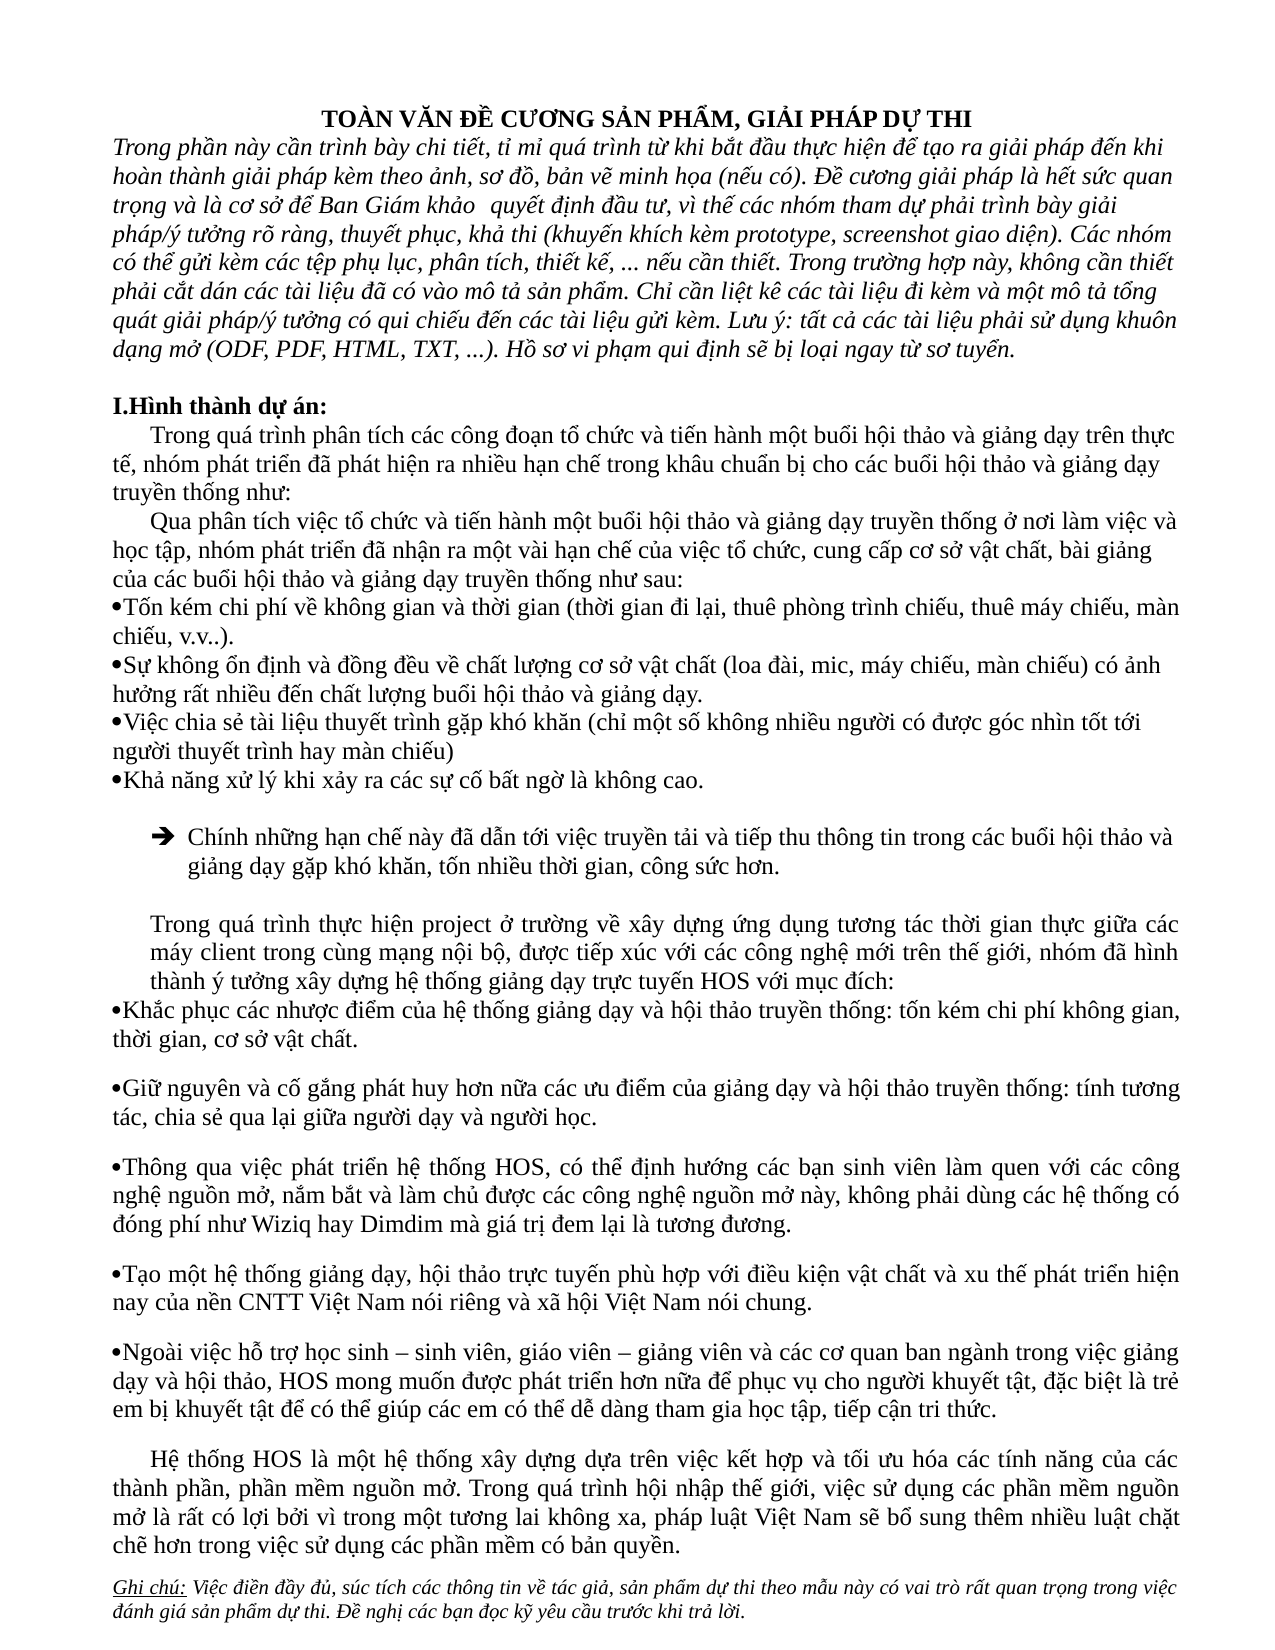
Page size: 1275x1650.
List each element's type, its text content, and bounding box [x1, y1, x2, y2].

text Trong phần này cần trình bày chi tiết, tỉ mỉ quá trình từ khi bắt đầu thực hiện để tạo ra giải pháp đến khi hoàn thành giải pháp kèm theo ảnh, sơ đồ, bản vẽ minh họa (nếu có). Đề cương giải pháp là hết sức quan trọng và là cơ sở để Ban Giám khảo quyết định đầu tư, vì thế các nhóm tham dự phải trình bày giải pháp/ý tưởng rõ ràng, thuyết phục, khả thi (khuyến khích kèm prototype, screenshot giao diện). Các nhóm có thể gửi kèm các tệp phụ lục, phân tích, thiết kế, ... nếu cần thiết. Trong trường hợp này, không cần thiết phải cắt dán các tài liệu đã có vào mô tả sản phẩm. Chỉ cần liệt kê các tài liệu đi kèm và một mô tả tổng quát giải pháp/ý tưởng có qui chiếu đến các tài liệu gửi kèm. Lưu ý: tất cả các tài liệu phải sử dụng khuôn dạng mở (ODF, PDF, HTML, TXT, ...). Hồ sơ vi phạm qui định sẽ bị loại ngay từ sơ tuyển. [112, 132, 1181, 362]
text Qua phân tích việc tổ chức và tiến hành một buổi hội thảo và giảng dạy truyền thống ở nơi làm việc và học tập, nhóm phát triển đã nhận ra một vài hạn chế của việc tổ chức, cung cấp cơ sở vật chất, bài giảng của các buổi hội thảo và giảng dạy truyền thống như sau: [112, 506, 1181, 592]
text Trong quá trình thực hiện project ở trường về xây dựng ứng dụng tương tác thời gian thực giữa các máy client trong cùng mạng nội bộ, được tiếp xúc với các công nghệ mới trên thế giới, nhóm đã hình thành ý tưởng xây dựng hệ thống giảng dạy trực tuyến HOS với mục đích: [150, 909, 1181, 995]
list Ngoài việc hỗ trợ học sinh – sinh viên, giáo viên – giảng viên và các cơ quan ban ngành trong việc giảng dạy và hội thảo, HOS mong muốn được phát triển hơn nữa để phục vụ cho người khuyết tật, đặc biệt là trẻ em bị khuyết tật để có thể giúp các em có thể dễ dàng tham gia học tập, tiếp cận tri thức. [112, 1337, 1181, 1423]
list Thông qua việc phát triển hệ thống HOS, có thể định hướng các bạn sinh viên làm quen với các công nghệ nguồn mở, nắm bắt và làm chủ được các công nghệ nguồn mở này, không phải dùng các hệ thống có đóng phí như Wiziq hay Dimdim mà giá trị đem lại là tương đương. [112, 1152, 1181, 1238]
text TOÀN VĂN ĐỀ CƯƠNG SẢN PHẨM, GIẢI PHÁP DỰ THI [112, 104, 1181, 132]
text Trong quá trình phân tích các công đoạn tổ chức và tiến hành một buổi hội thảo và giảng dạy trên thực tế, nhóm phát triển đã phát hiện ra nhiều hạn chế trong khâu chuẩn bị cho các buổi hội thảo và giảng dạy truyền thống như: [112, 420, 1181, 506]
list Hình thành dự án: [112, 391, 1181, 420]
list Việc chia sẻ tài liệu thuyết trình gặp khó khăn (chỉ một số không nhiều người có được góc nhìn tốt tới người thuyết trình hay màn chiếu) [112, 707, 1181, 765]
list Khả năng xử lý khi xảy ra các sự cố bất ngờ là không cao. [112, 765, 1181, 794]
list Tốn kém chi phí về không gian và thời gian (thời gian đi lại, thuê phòng trình chiếu, thuê máy chiếu, màn chiếu, v.v..). [112, 592, 1181, 650]
list Khắc phục các nhược điểm của hệ thống giảng dạy và hội thảo truyền thống: tốn kém chi phí không gian, thời gian, cơ sở vật chất. [112, 995, 1181, 1052]
list Tạo một hệ thống giảng dạy, hội thảo trực tuyến phù hợp với điều kiện vật chất và xu thế phát triển hiện nay của nền CNTT Việt Nam nói riêng và xã hội Việt Nam nói chung. [112, 1259, 1181, 1316]
list Sự không ổn định và đồng đều về chất lượng cơ sở vật chất (loa đài, mic, máy chiếu, màn chiếu) có ảnh hưởng rất nhiều đến chất lượng buổi hội thảo và giảng dạy. [112, 650, 1181, 707]
text Hệ thống HOS là một hệ thống xây dựng dựa trên việc kết hợp và tối ưu hóa các tính năng của các thành phần, phần mềm nguồn mở. Trong quá trình hội nhập thế giới, việc sử dụng các phần mềm nguồn mở là rất có lợi bởi vì trong một tương lai không xa, pháp luật Việt Nam sẽ bổ sung thêm nhiều luật chặt chẽ hơn trong việc sử dụng các phần mềm có bản quyền. [112, 1444, 1181, 1559]
list Chính những hạn chế này đã dẫn tới việc truyền tải và tiếp thu thông tin trong các buổi hội thảo và giảng dạy gặp khó khăn, tốn nhiều thời gian, công sức hơn. [150, 822, 1181, 880]
list Giữ nguyên và cố gắng phát huy hơn nữa các ưu điểm của giảng dạy và hội thảo truyền thống: tính tương tác, chia sẻ qua lại giữa người dạy và người học. [112, 1073, 1181, 1131]
